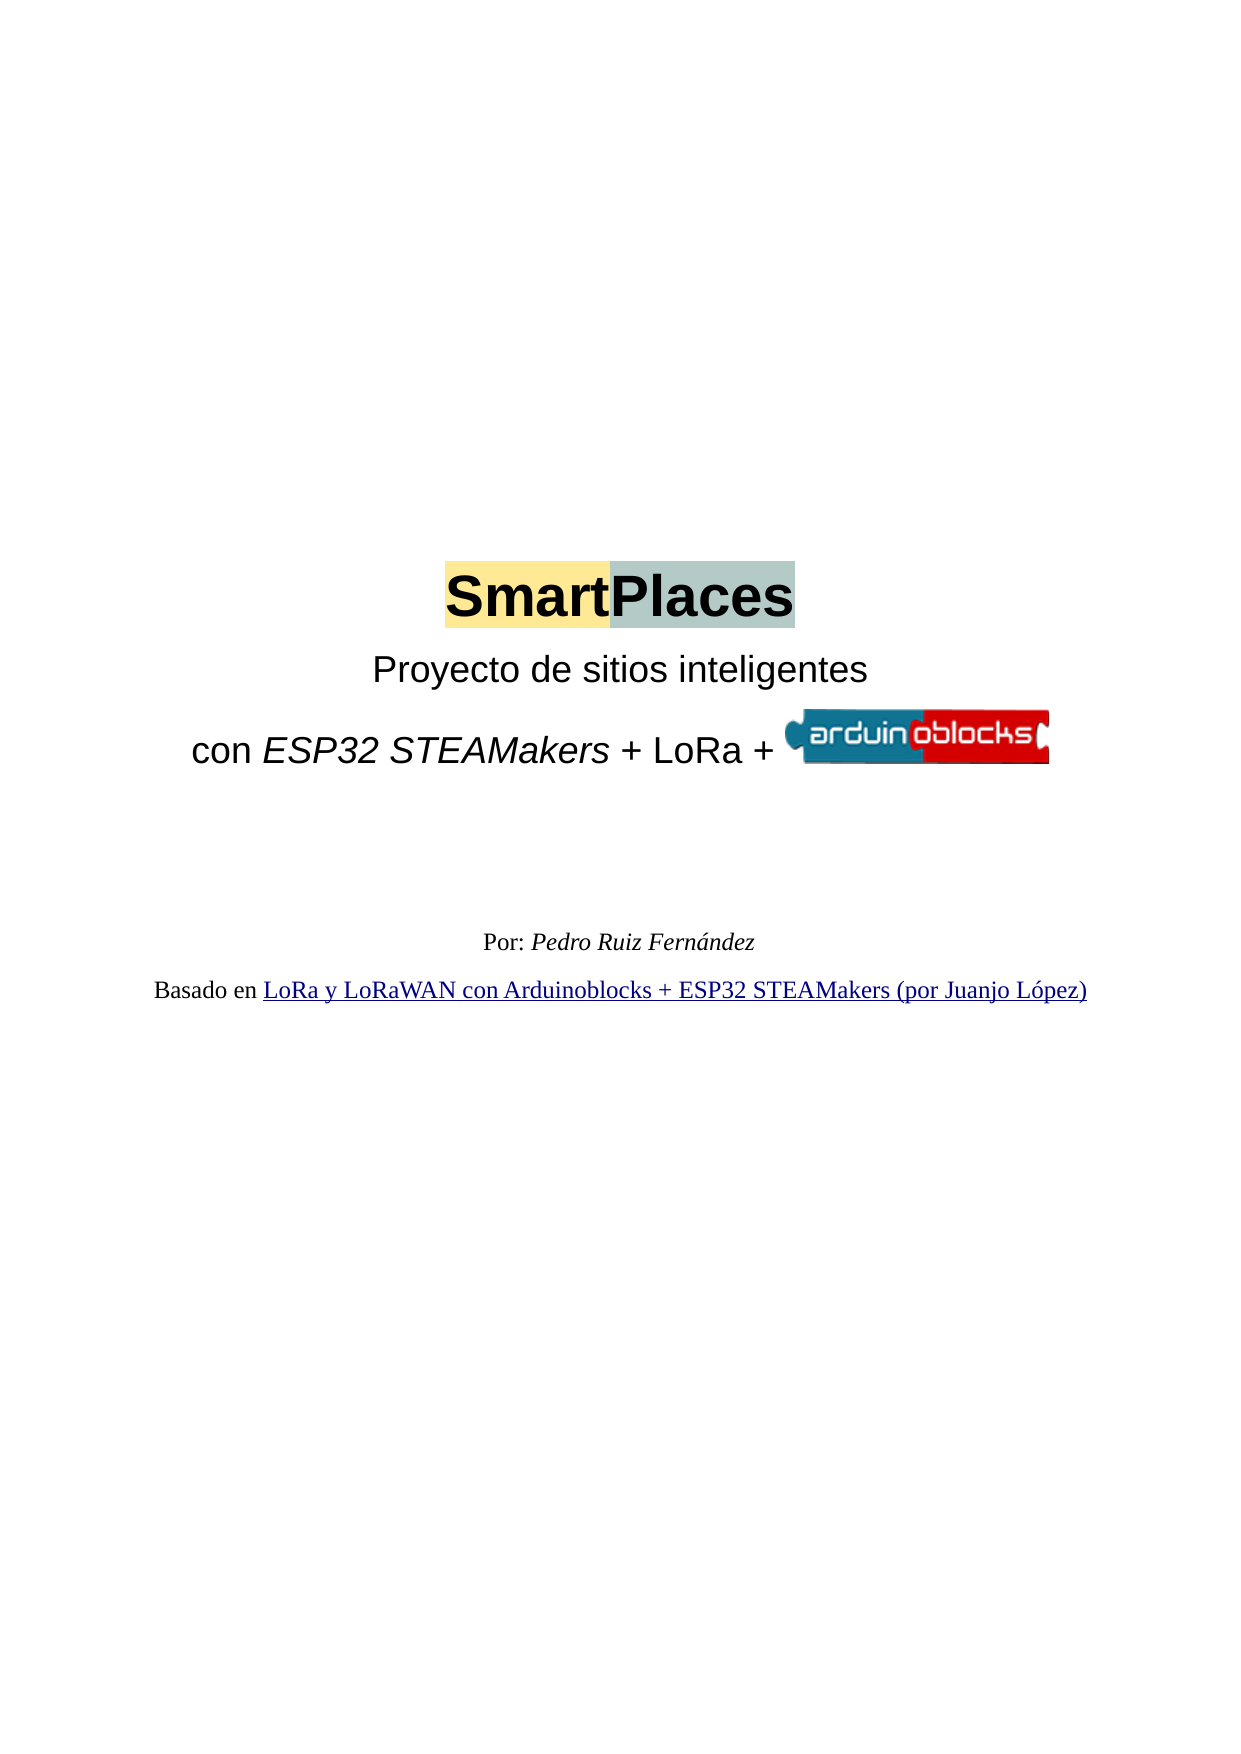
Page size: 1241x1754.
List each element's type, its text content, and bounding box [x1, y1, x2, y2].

picture [785, 709, 1050, 764]
text Basado en LoRa y LoRaWAN con Arduinoblocks + ESP32 STEAMakers (por Juanjo López) [118, 975, 1122, 1003]
title SmartPlaces [118, 561, 1122, 628]
subtitle con ESP32 STEAMakers + LoRa + [118, 709, 1122, 772]
text Por: Pedro Ruiz Fernández [118, 927, 1122, 956]
subtitle Proyecto de sitios inteligentes [118, 647, 1122, 690]
